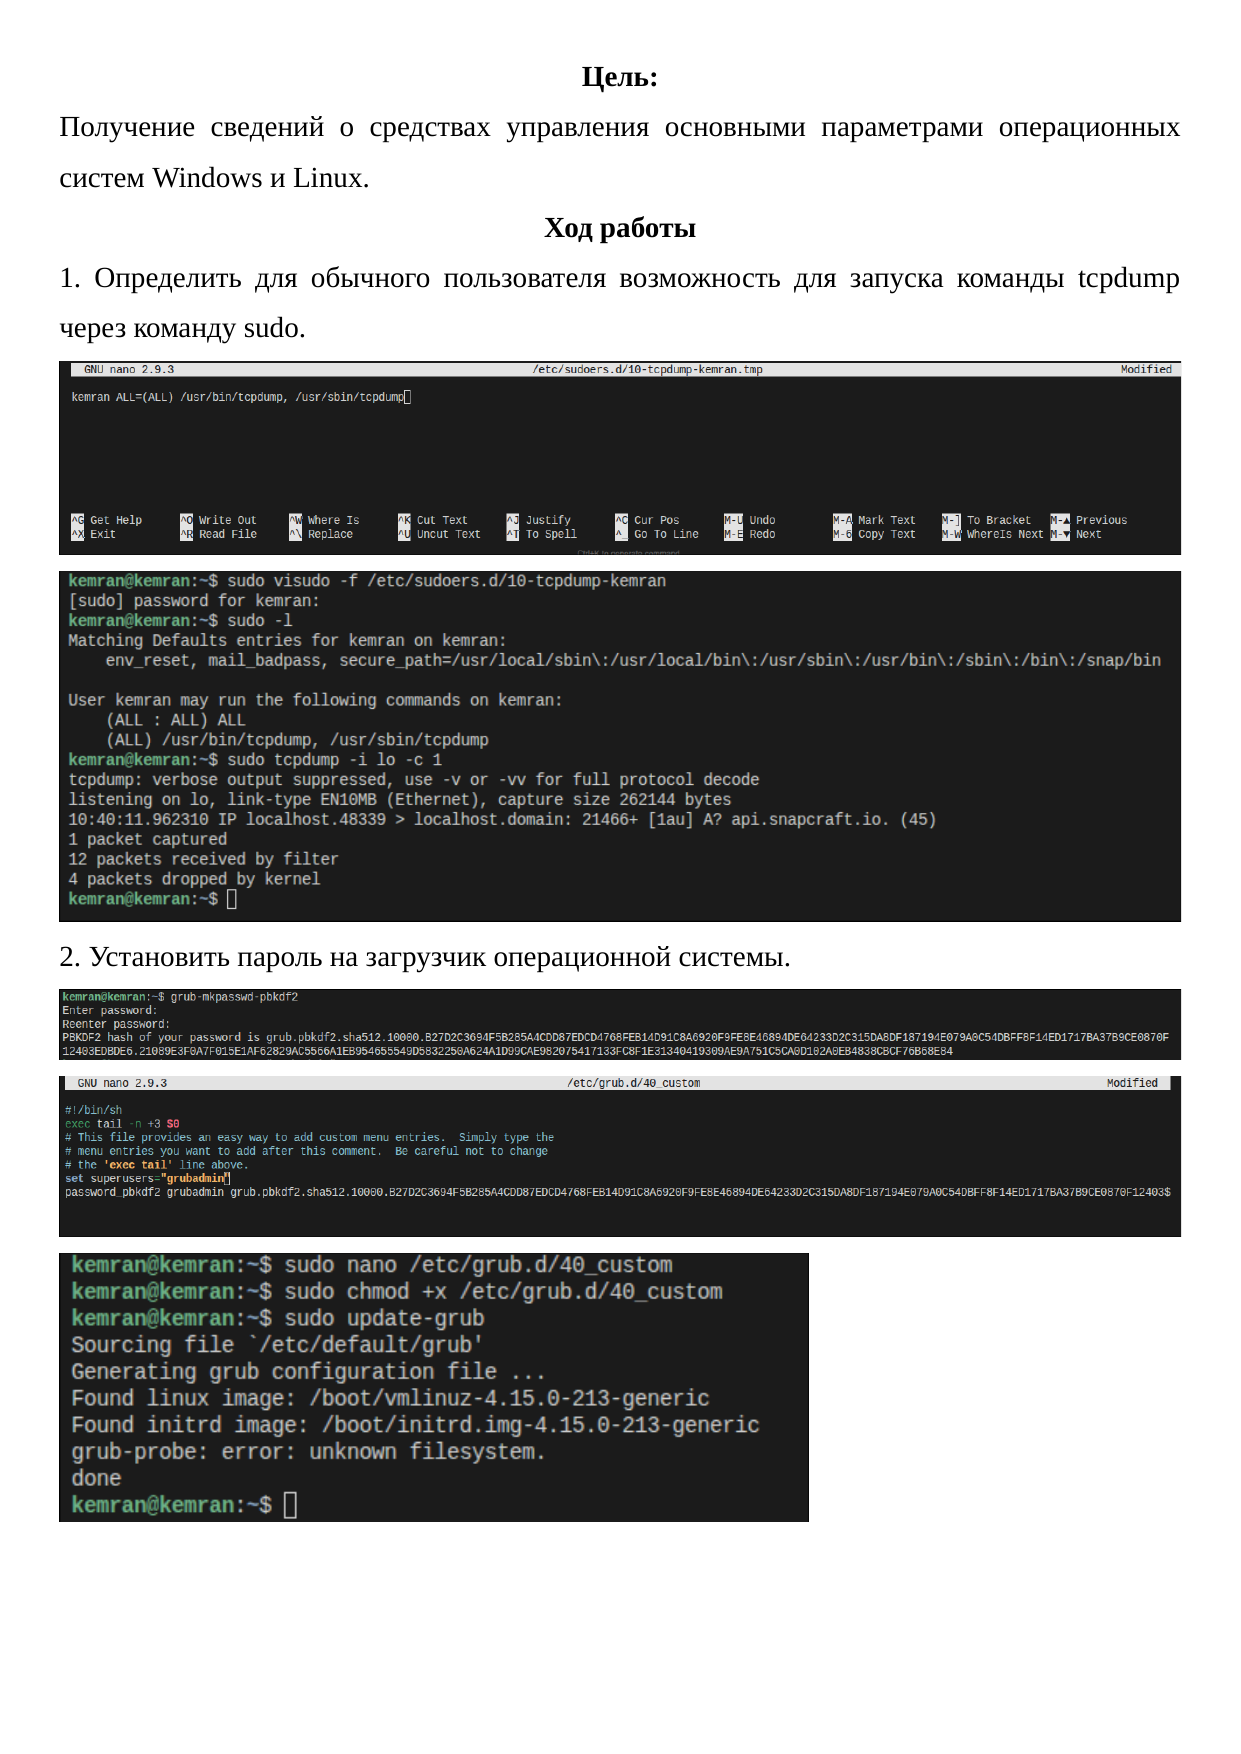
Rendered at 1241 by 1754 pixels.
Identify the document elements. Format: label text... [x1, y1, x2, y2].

picture [59, 1076, 1182, 1237]
text 1. Определить для обычного пользователя возможность для запуска команды tcpdump через команду sudo. [59, 260, 1181, 344]
text Цель: [59, 59, 1181, 93]
text Получение сведений о средствах управления основными параметрами операционных систем Windows и Linux. [59, 109, 1181, 193]
picture [59, 361, 1182, 555]
text Ход работы [59, 210, 1181, 243]
picture [59, 989, 1182, 1060]
picture [59, 571, 1182, 922]
text 2. Установить пароль на загрузчик операционной системы. [59, 939, 1181, 972]
picture [59, 1253, 809, 1522]
